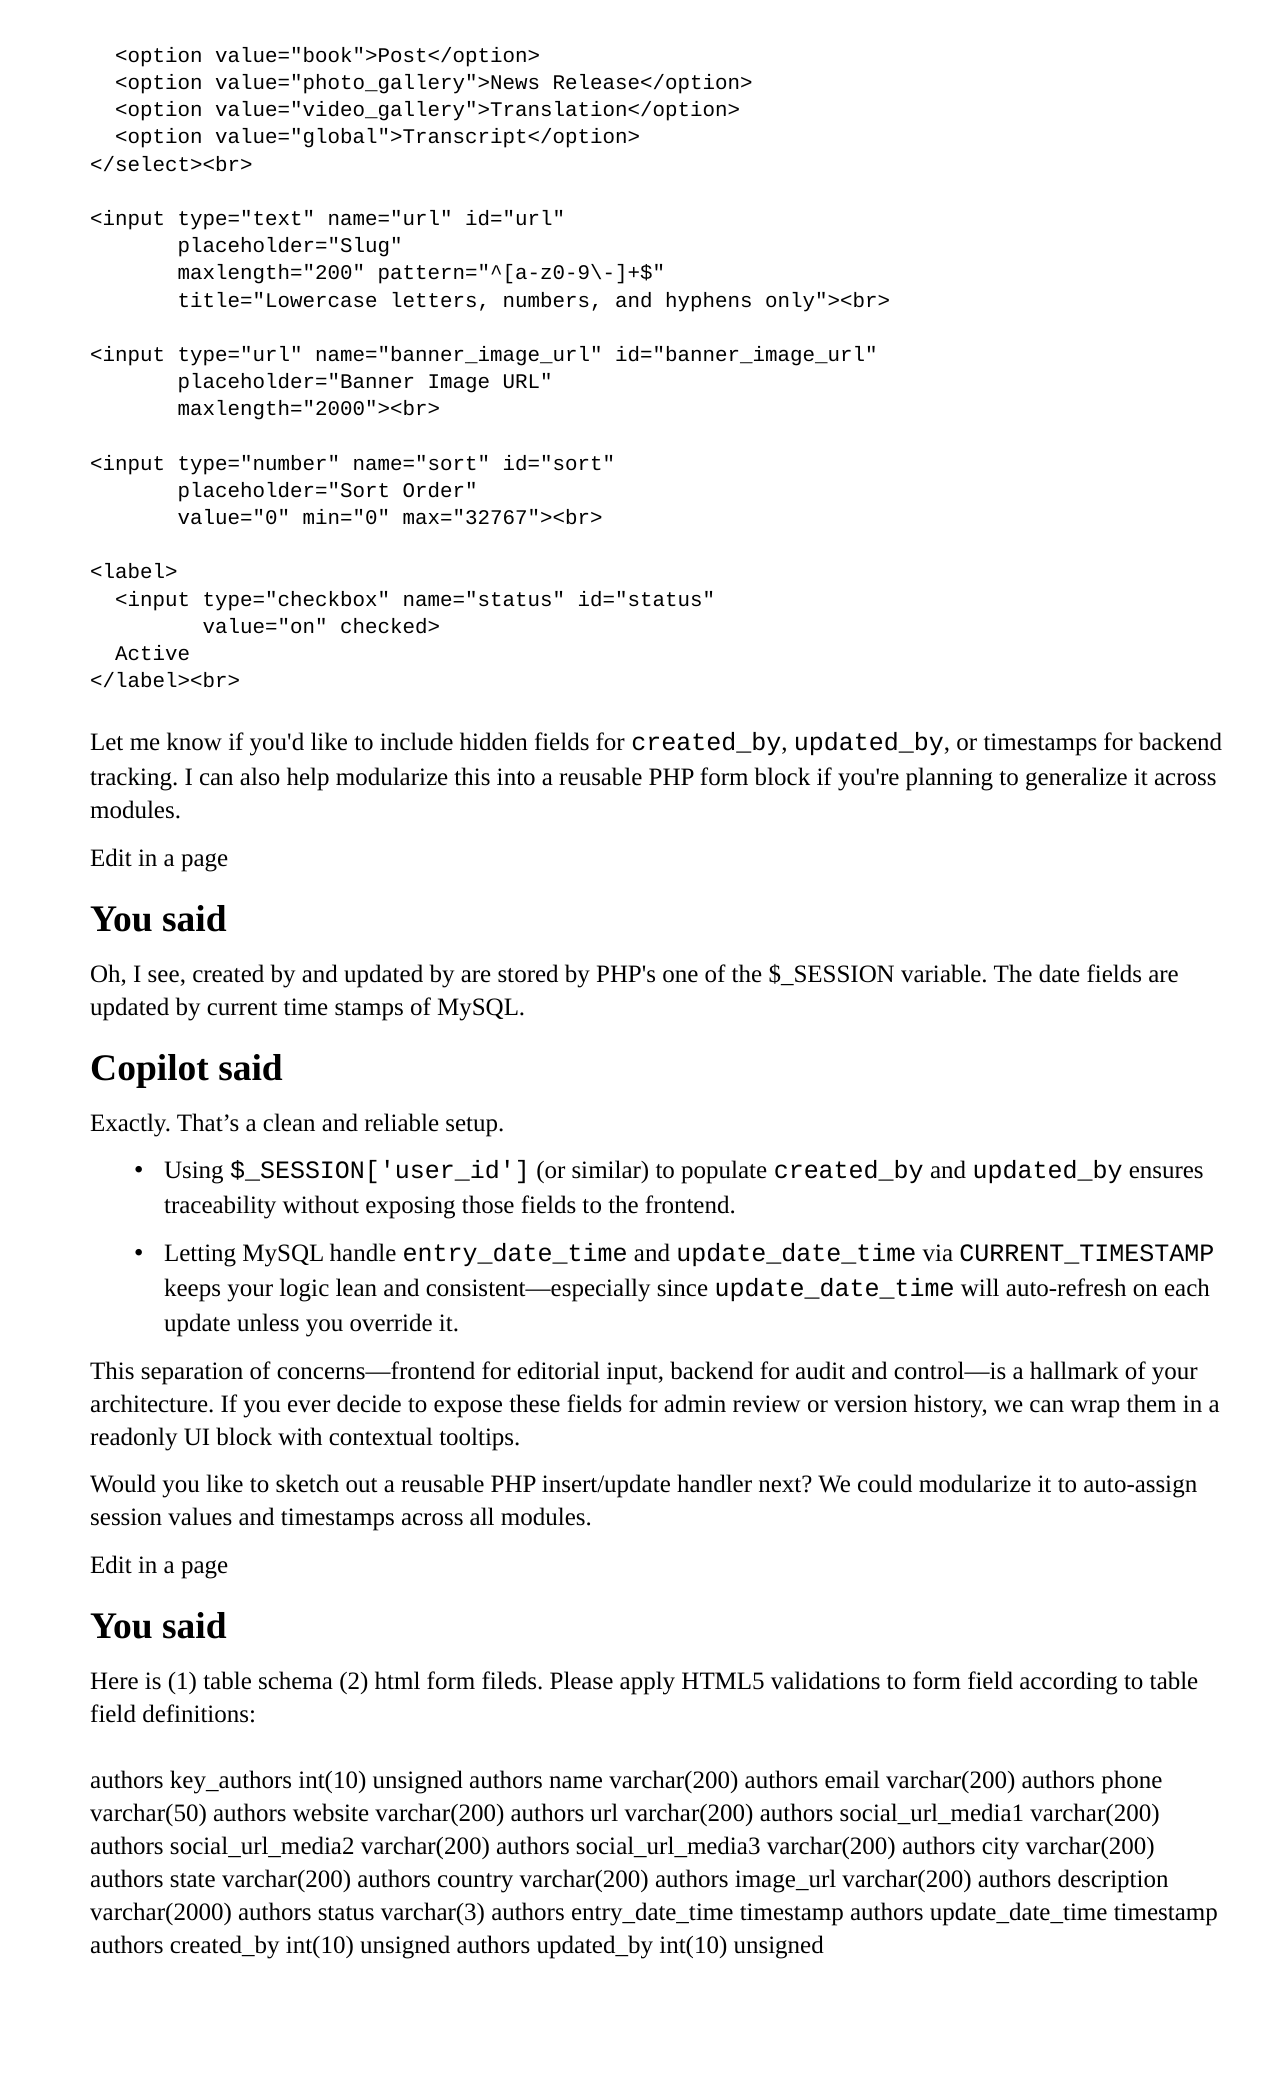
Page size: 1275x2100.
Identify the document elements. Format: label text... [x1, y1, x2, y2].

text title="Lowercase letters, numbers, and hyphens only"><br> [90, 290, 1230, 313]
text </select><br> [90, 154, 1230, 177]
text placeholder="Sort Order" [90, 480, 1230, 504]
text Edit in a page [90, 1550, 1230, 1579]
text Active [90, 643, 1230, 667]
text <input type="text" name="url" id="url" [90, 208, 1230, 232]
text <input type="url" name="banner_image_url" id="banner_image_url" [90, 344, 1230, 368]
text <option value="video_gallery">Translation</option> [90, 99, 1230, 123]
text value="on" checked> [90, 616, 1230, 639]
text maxlength="2000"><br> [90, 398, 1230, 422]
text <input type="checkbox" name="status" id="status" [90, 589, 1230, 612]
text <option value="book">Post</option> [90, 45, 1230, 69]
text Exactly. That’s a clean and reliable setup. [90, 1108, 1230, 1136]
text <input type="number" name="sort" id="sort" [90, 453, 1230, 476]
text <label> [90, 562, 1230, 585]
text maxlength="200" pattern="^[a-z0-9\-]+$" [90, 262, 1230, 286]
text <option value="global">Transcript</option> [90, 127, 1230, 150]
text Oh, I see, created by and updated by are stored by PHP's one of the $_SESSION variable. The date fields are updated by current time stamps of MySQL. [90, 959, 1230, 1020]
text <option value="photo_gallery">News Release</option> [90, 72, 1230, 96]
list Using $_SESSION['user_id'] (or similar) to populate created_by and updated_by ensures traceability without exposing those fields to the frontend. [134, 1155, 1230, 1219]
subtitle You said [90, 1604, 1230, 1647]
subtitle Copilot said [90, 1046, 1230, 1089]
text placeholder="Slug" [90, 235, 1230, 259]
text Let me know if you'd like to include hidden fields for created_by, updated_by, or timestamps for backend tracking. I can also help modularize this into a reusable PHP form block if you're planning to generalize it across modules. [90, 727, 1230, 824]
text placeholder="Banner Image URL" [90, 371, 1230, 395]
text Here is (1) table schema (2) html form fileds. Please apply HTML5 validations to form field according to table field definitions: [90, 1666, 1230, 1728]
text Would you like to sketch out a reusable PHP insert/update handler next? We could modularize it to auto-assign session values and timestamps across all modules. [90, 1469, 1230, 1531]
text Edit in a page [90, 843, 1230, 871]
text value="0" min="0" max="32767"><br> [90, 507, 1230, 531]
text This separation of concerns—frontend for editorial input, backend for audit and control—is a hallmark of your architecture. If you ever decide to expose these fields for admin review or version history, we can wrap them in a readonly UI block with contextual tooltips. [90, 1356, 1230, 1451]
text authors key_authors int(10) unsigned authors name varchar(200) authors email varchar(200) authors phone varchar(50) authors website varchar(200) authors url varchar(200) authors social_url_media1 varchar(200) authors social_url_media2 varchar(200) authors social_url_media3 varchar(200) authors city varchar(200) authors state varchar(200) authors country varchar(200) authors image_url varchar(200) authors description varchar(2000) authors status varchar(3) authors entry_date_time timestamp authors update_date_time timestamp authors created_by int(10) unsigned authors updated_by int(10) unsigned [90, 1765, 1230, 1959]
text </label><br> [90, 670, 1230, 694]
list Letting MySQL handle entry_date_time and update_date_time via CURRENT_TIMESTAMP keeps your logic lean and consistent—especially since update_date_time will auto-refresh on each update unless you override it. [134, 1238, 1230, 1337]
subtitle You said [90, 897, 1230, 940]
